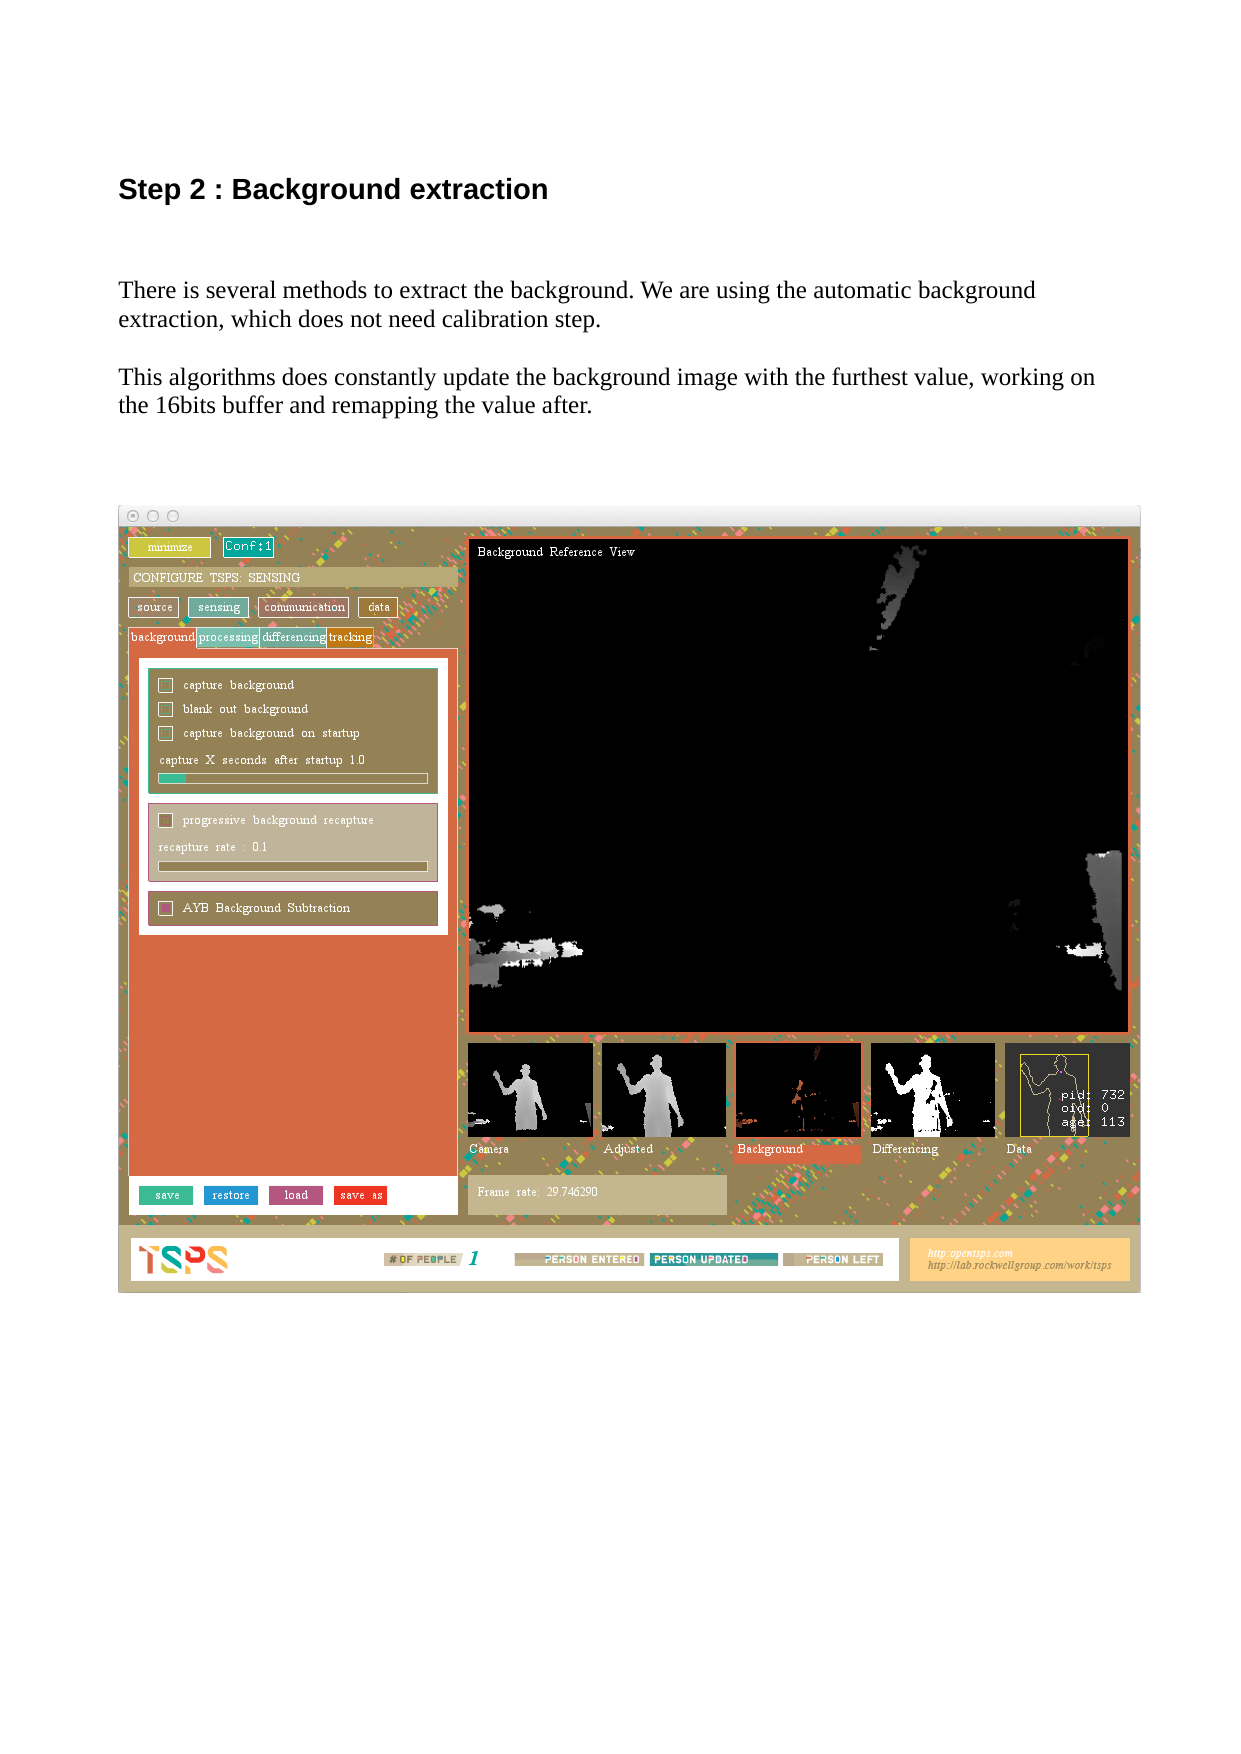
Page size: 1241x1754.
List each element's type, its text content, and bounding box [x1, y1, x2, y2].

text This algorithms does constantly update the background image with the furthest value, working on the 16bits buffer and remapping the value after. [118, 362, 1122, 419]
text There is several methods to extract the background. We are using the automatic background extraction, which does not need calibration step. [118, 275, 1122, 333]
picture [118, 505, 1141, 1293]
subtitle Step 2 : Background extraction [118, 172, 1122, 205]
